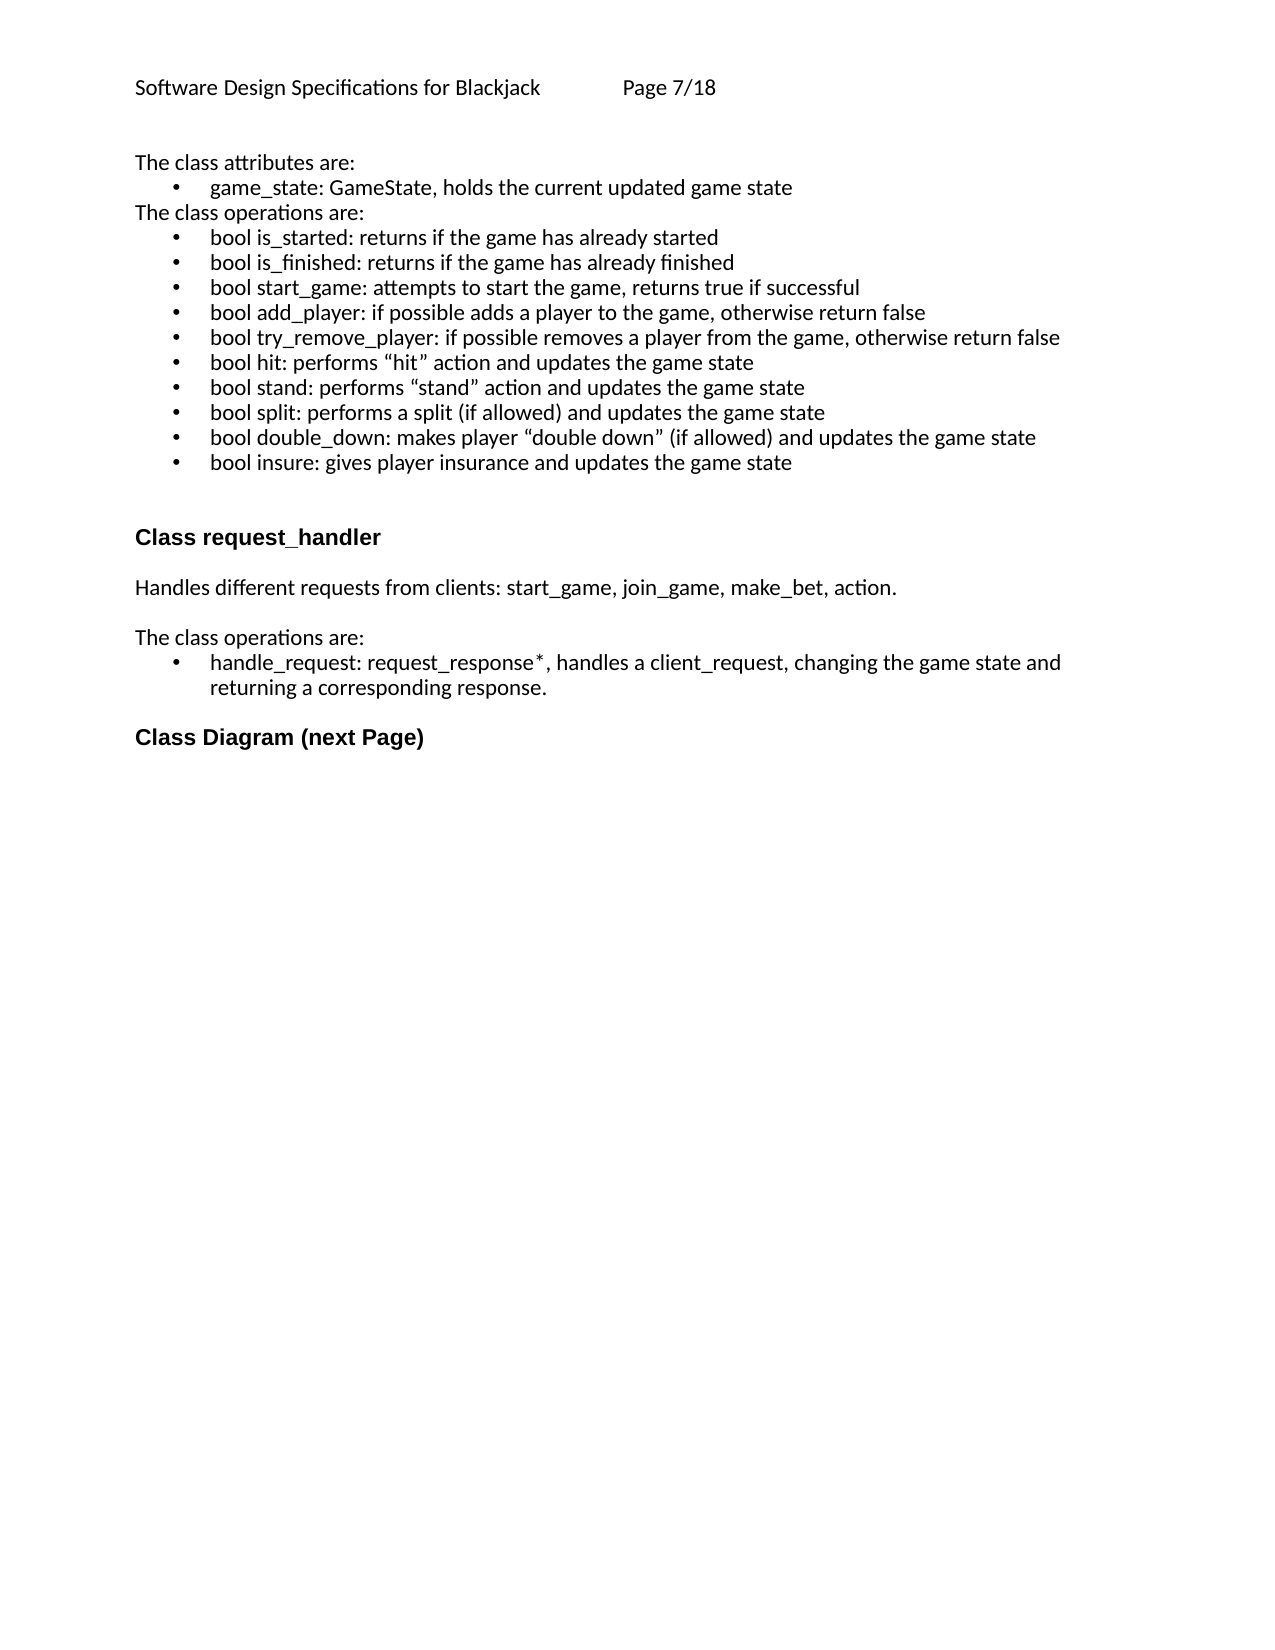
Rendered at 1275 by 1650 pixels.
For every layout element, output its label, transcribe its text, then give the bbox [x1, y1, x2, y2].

list handle_request: request_response*, handles a client_request, changing the game state and returning a corresponding response. [172, 650, 1140, 700]
list bool insure: gives player insurance and updates the game state [172, 450, 1140, 475]
list bool double_down: makes player “double down” (if allowed) and updates the game state [172, 425, 1140, 450]
subtitle Class request_handler [135, 525, 1140, 550]
list bool hit: performs “hit” action and updates the game state [172, 350, 1140, 375]
text The class operations are: [135, 200, 1140, 225]
subtitle Class Diagram (next Page) [135, 725, 1140, 750]
list bool try_remove_player: if possible removes a player from the game, otherwise return false [172, 325, 1140, 350]
text Handles different requests from clients: start_game, join_game, make_bet, action. [135, 575, 1140, 600]
list bool is_finished: returns if the game has already finished [172, 250, 1140, 275]
text The class attributes are: [135, 150, 1140, 175]
list bool is_started: returns if the game has already started [172, 225, 1140, 250]
list game_state: GameState, holds the current updated game state [172, 175, 1140, 200]
list bool add_player: if possible adds a player to the game, otherwise return false [172, 300, 1140, 325]
list bool start_game: attempts to start the game, returns true if successful [172, 275, 1140, 300]
text The class operations are: [135, 625, 1140, 650]
list bool stand: performs “stand” action and updates the game state [172, 375, 1140, 400]
list bool split: performs a split (if allowed) and updates the game state [172, 400, 1140, 425]
